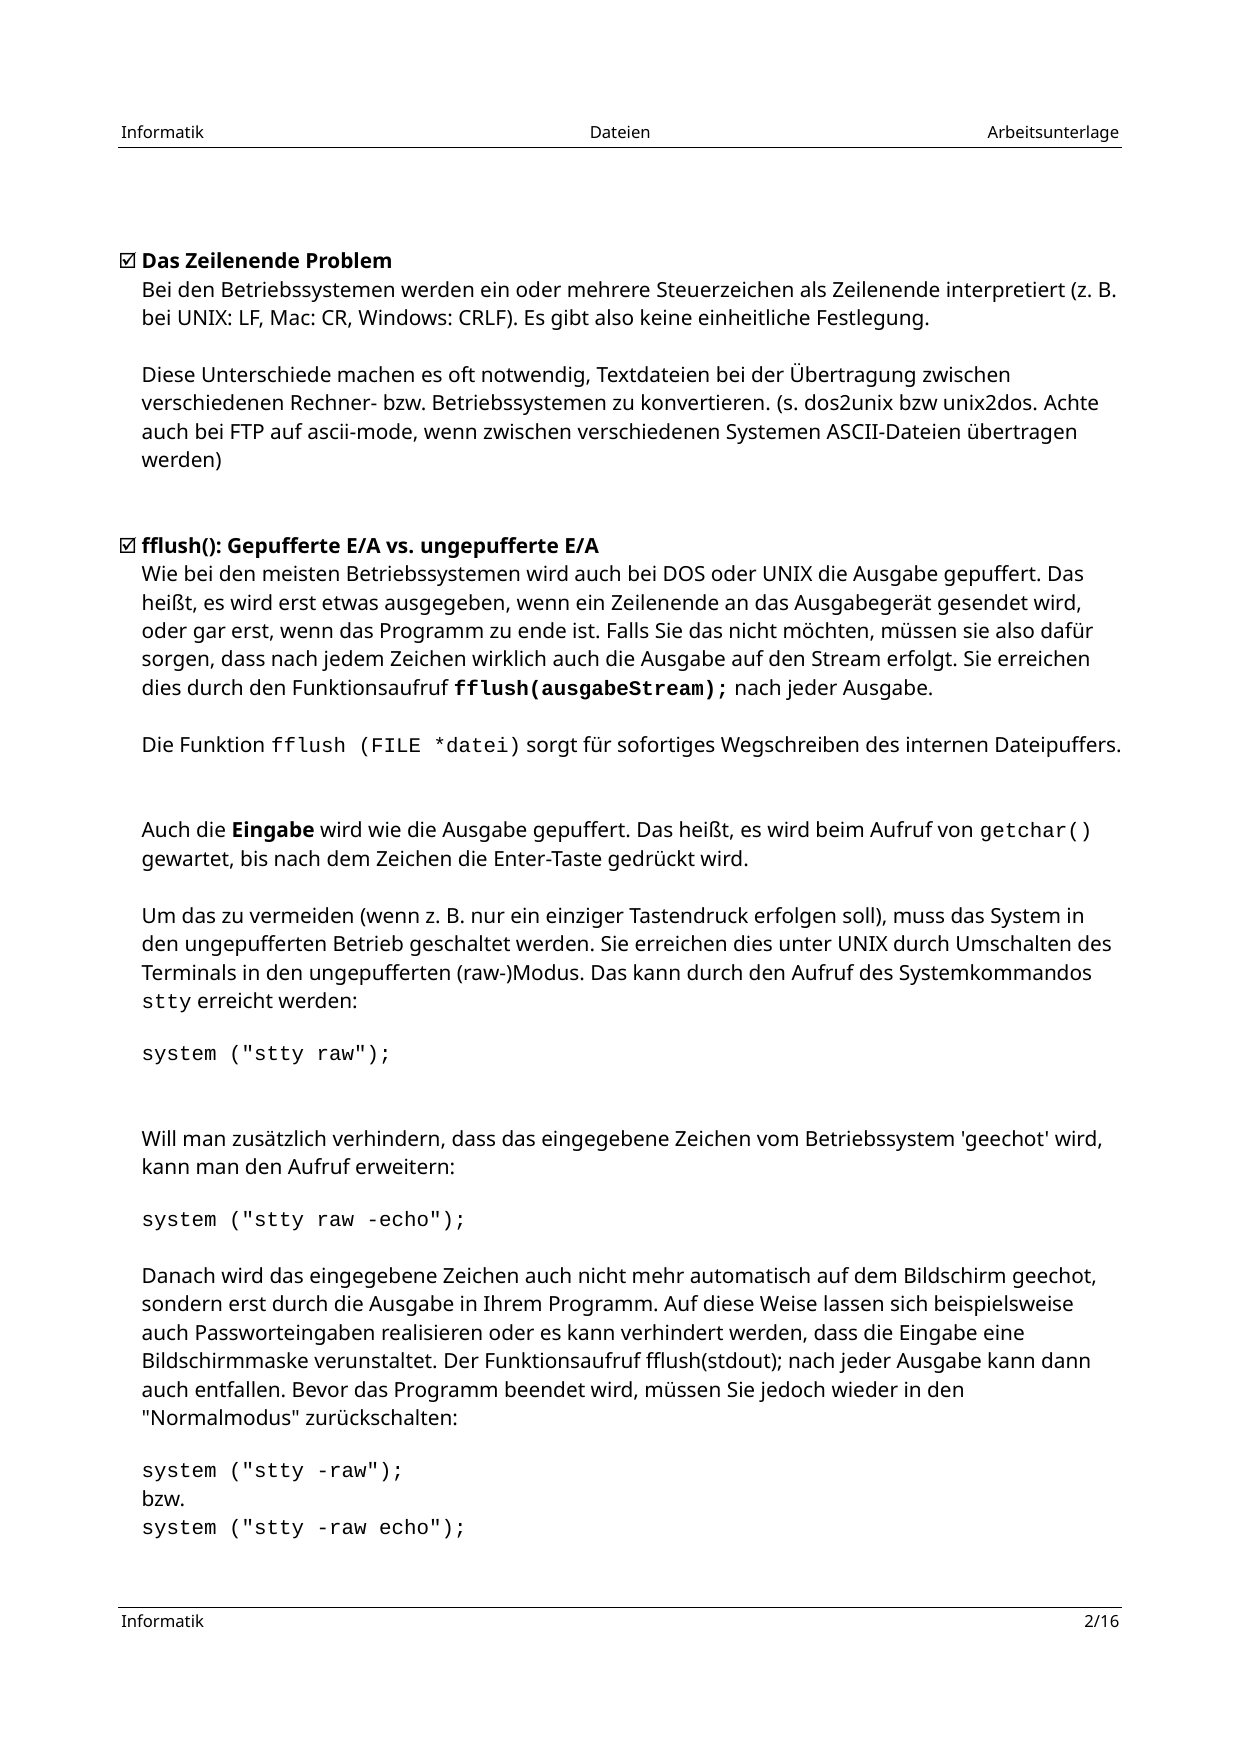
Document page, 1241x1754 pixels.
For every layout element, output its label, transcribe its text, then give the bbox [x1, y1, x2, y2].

list fflush(): Gepufferte E/A vs. ungepufferte E/A Wie bei den meisten Betriebssystemen wird auch bei DOS oder UNIX die Ausgabe gepuffert. Das heißt, es wird erst etwas ausgegeben, wenn ein Zeilenende an das Ausgabegerät gesendet wird, oder gar erst, wenn das Programm zu ende ist. Falls Sie das nicht möchten, müssen sie also dafür sorgen, dass nach jedem Zeichen wirklich auch die Ausgabe auf den Stream erfolgt. Sie erreichen dies durch den Funktionsaufruf fflush(ausgabeStream); nach jeder Ausgabe. Die Funktion fflush (FILE *datei) sorgt für sofortiges Wegschreiben des internen Dateipuffers. Auch die Eingabe wird wie die Ausgabe gepuffert. Das heißt, es wird beim Aufruf von getchar() gewartet, bis nach dem Zeichen die Enter-Taste gedrückt wird. Um das zu vermeiden (wenn z. B. nur ein einziger Tastendruck erfolgen soll), muss das System in den ungepufferten Betrieb geschaltet werden. Sie erreichen dies unter UNIX durch Umschalten des Terminals in den ungepufferten (raw-)Modus. Das kann durch den Aufruf des Systemkommandos stty erreicht werden: system ("stty raw"); Will man zusätzlich verhindern, dass das eingegebene Zeichen vom Betriebssystem 'geechot' wird, kann man den Aufruf erweitern: system ("stty raw -echo"); Danach wird das eingegebene Zeichen auch nicht mehr automatisch auf dem Bildschirm geechot, sondern erst durch die Ausgabe in Ihrem Programm. Auf diese Weise lassen sich beispielsweise auch Passworteingaben realisieren oder es kann verhindert werden, dass die Eingabe eine Bildschirmmaske verunstaltet. Der Funktionsaufruf fflush(stdout); nach jeder Ausgabe kann dann auch entfallen. Bevor das Programm beendet wird, müssen Sie jedoch wieder in den "Normalmodus" zurückschalten: system ("stty -raw"); bzw. system ("stty -raw echo"); [118, 531, 1122, 1541]
list Das Zeilenende Problem Bei den Betriebssystemen werden ein oder mehrere Steuerzeichen als Zeilenende interpretiert (z. B. bei UNIX: LF, Mac: CR, Windows: CRLF). Es gibt also keine einheitliche Festlegung. Diese Unterschiede machen es oft notwendig, Textdateien bei der Übertragung zwischen verschiedenen Rechner- bzw. Betriebssystemen zu konvertieren. (s. dos2unix bzw unix2dos. Achte auch bei FTP auf ascii-mode, wenn zwischen verschiedenen Systemen ASCII-Dateien übertragen werden) [118, 246, 1122, 474]
